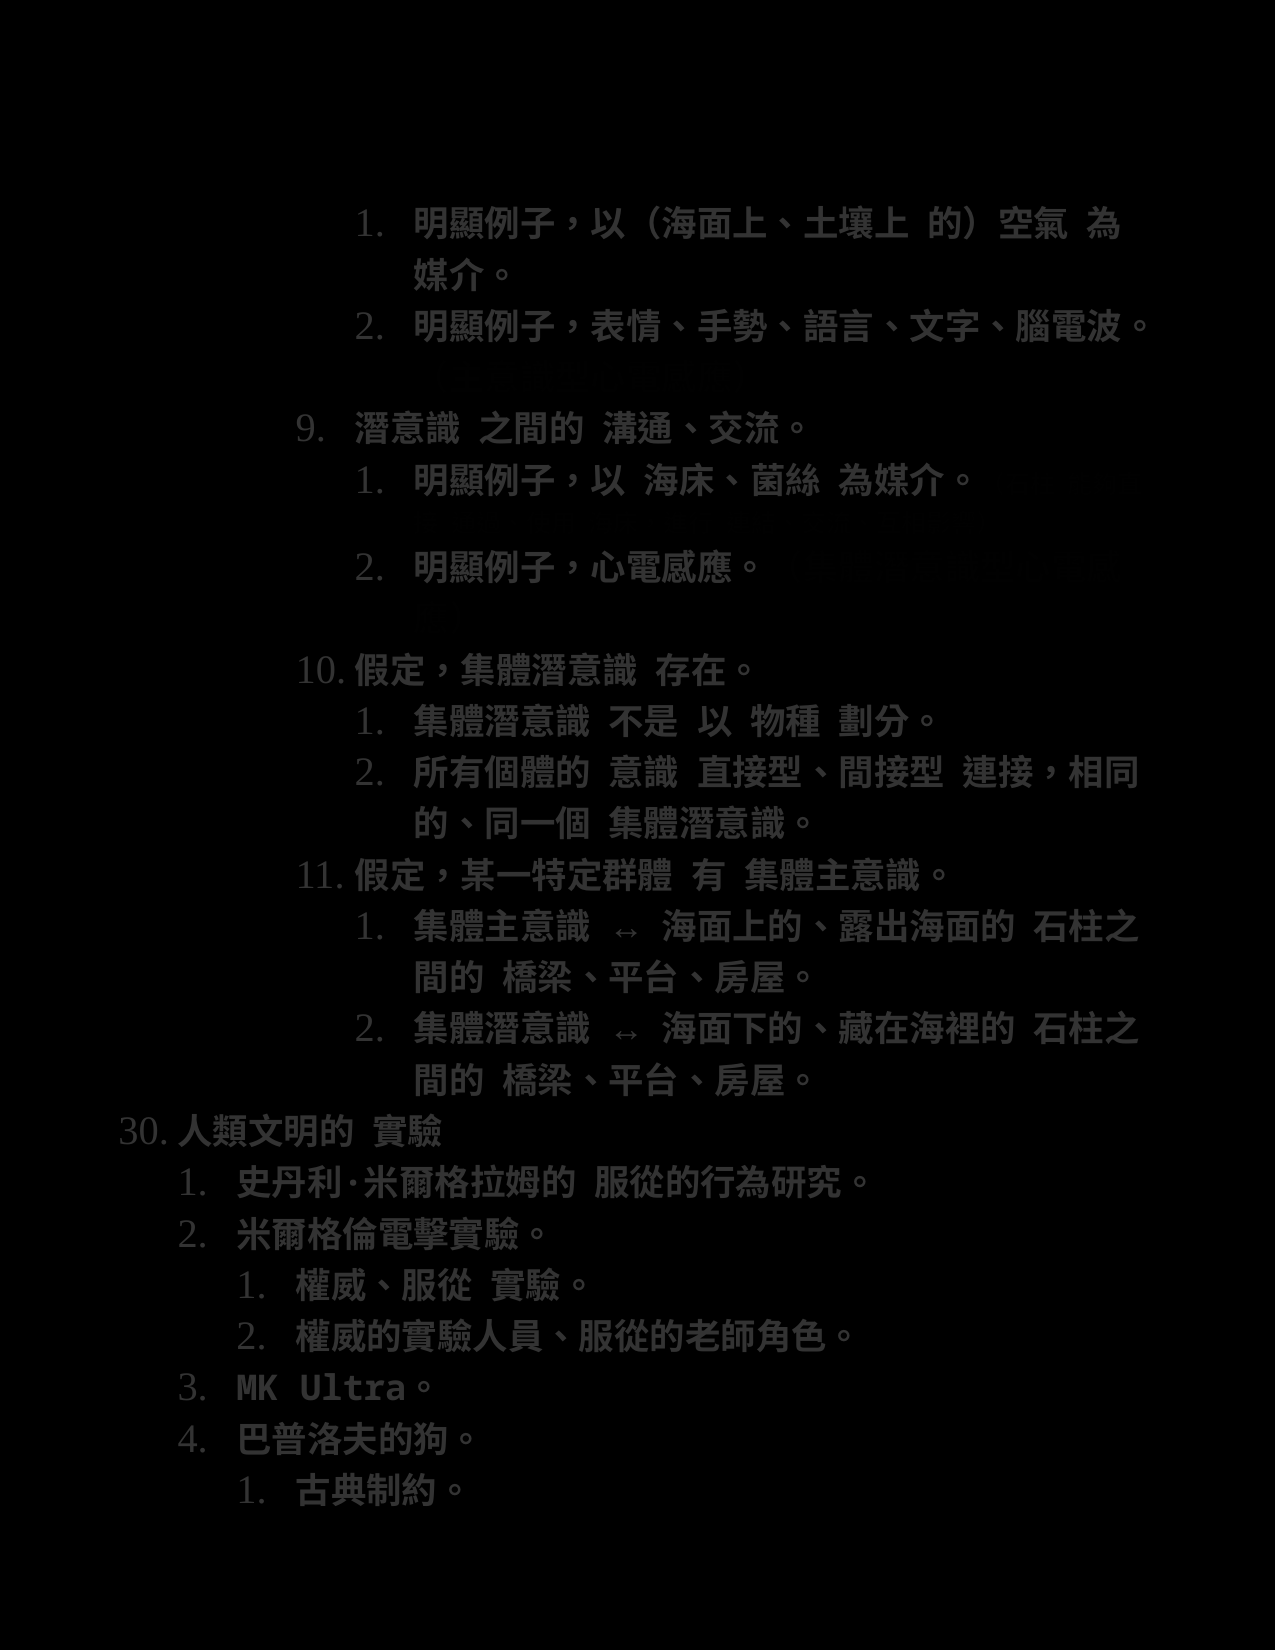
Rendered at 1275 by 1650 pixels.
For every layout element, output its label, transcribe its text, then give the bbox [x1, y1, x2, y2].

list 史丹利·米爾格拉姆的 服從的行為研究。 [177, 1154, 1157, 1206]
list 巴普洛夫的狗。 [177, 1411, 1157, 1462]
list 集體主意識 ↔ 海面上的、露出海面的 石柱之間的 橋梁、平台、房屋。 [354, 898, 1157, 1001]
list 米爾格倫電擊實驗。 [177, 1206, 1157, 1257]
list 明顯例子，以（海面上、土壤上 的）空氣 為媒介。 [354, 196, 1157, 298]
list MK Ultra。 [177, 1360, 1157, 1411]
list 假定，某一特定群體 有 集體主意識。 [295, 847, 1157, 898]
list 人類文明的 實驗 [118, 1103, 1157, 1154]
list 假定，集體潛意識 存在。 [295, 642, 1157, 693]
list 集體潛意識 不是 以 物種 劃分。 [354, 693, 1157, 744]
list 古典制約。 [236, 1462, 1157, 1513]
list 潛意識 之間的 溝通、交流。 [295, 401, 1157, 452]
list 集體潛意識 ↔ 海面下的、藏在海裡的 石柱之間的 橋梁、平台、房屋。 [354, 1001, 1157, 1103]
list 權威、服從 實驗。 [236, 1257, 1157, 1308]
list 明顯例子，心電感應。（集體潛意識型心電感應） [354, 539, 1157, 642]
list 明顯例子，以 海床、菌絲 為媒介。（石柱 能夠直接 通過、使用 海床，進行 連結、交流、互相影響） [354, 452, 1157, 539]
list 所有個體的 意識 直接型、間接型 連接，相同的、同一個 集體潛意識。 [354, 744, 1157, 847]
list 明顯例子，表情、手勢、語言、文字、腦電波。（主意識型心電感應） [354, 298, 1157, 401]
list 權威的實驗人員、服從的老師角色。 [236, 1308, 1157, 1360]
